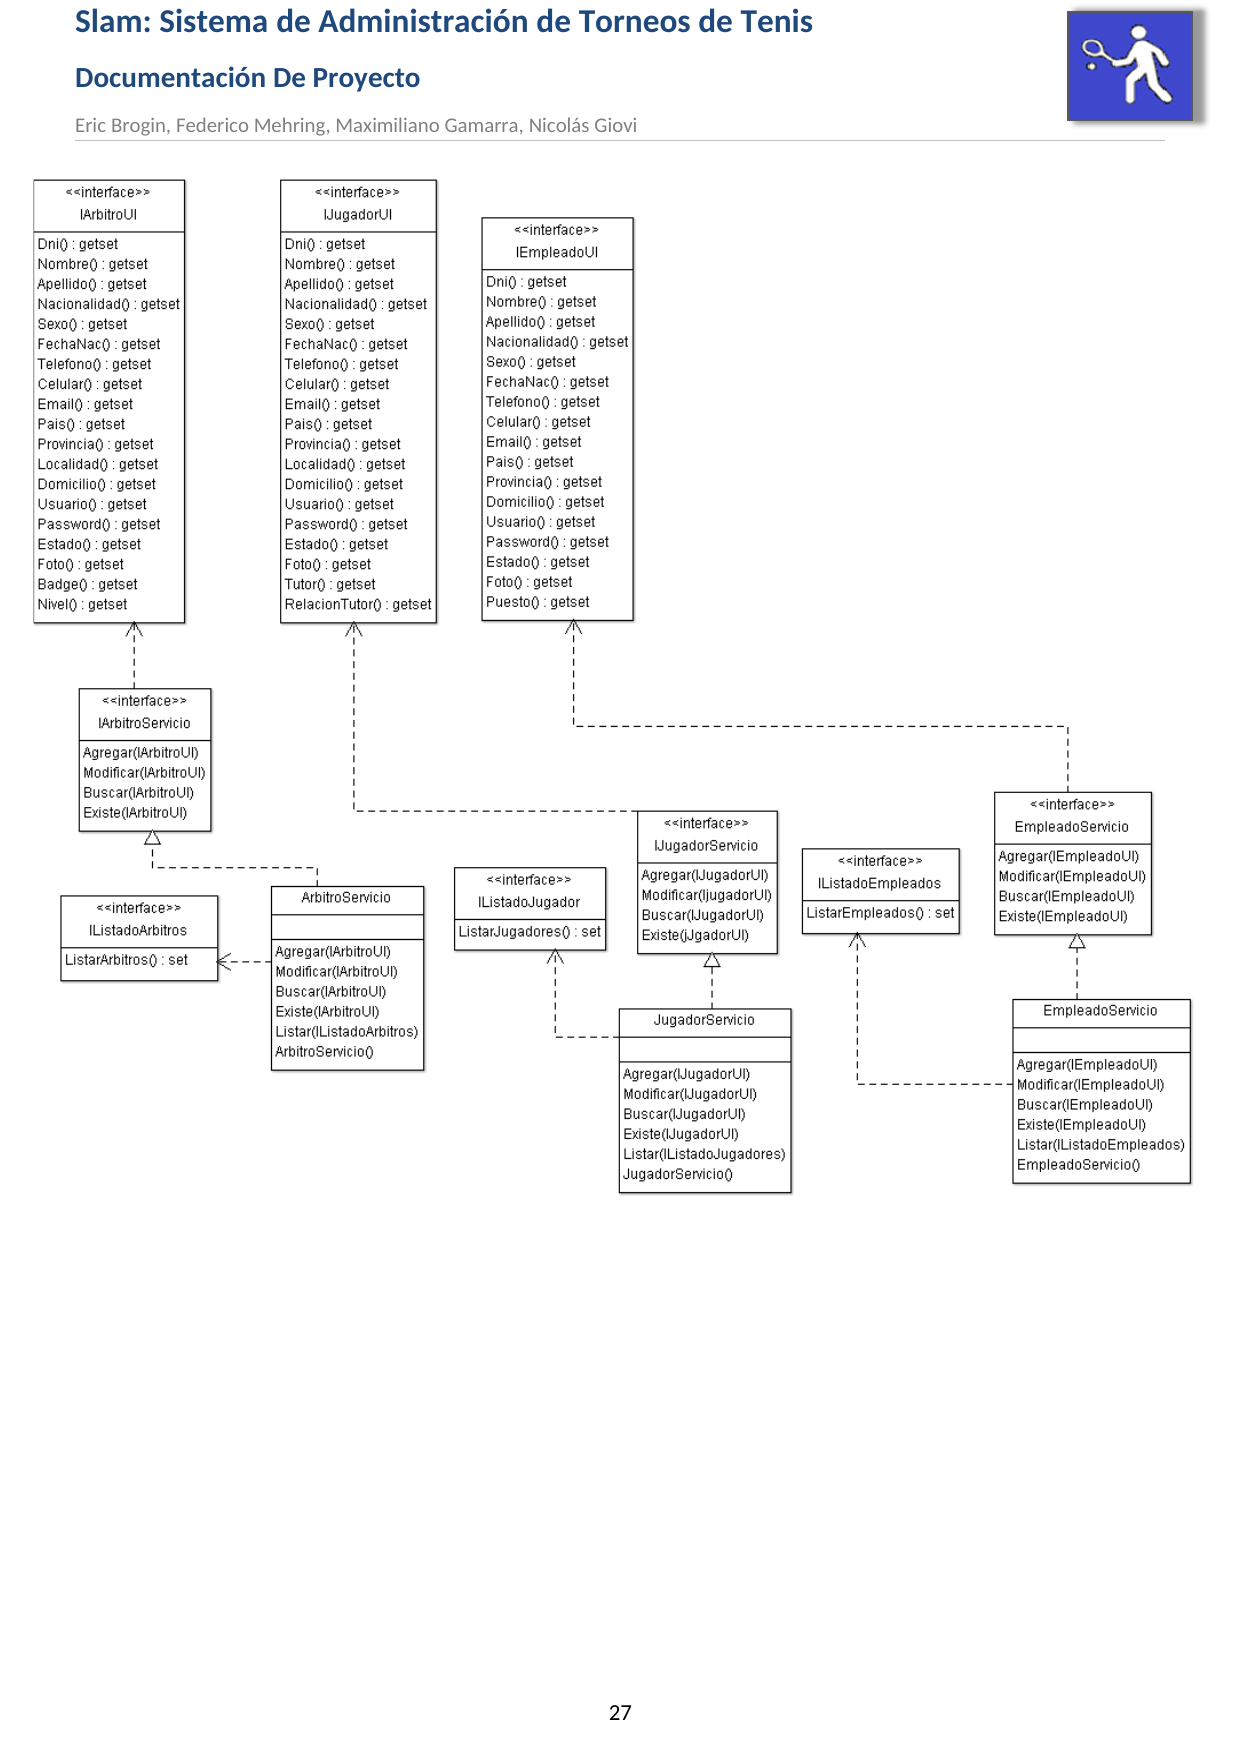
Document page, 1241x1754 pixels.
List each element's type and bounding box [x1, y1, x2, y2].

picture [33, 142, 1207, 1218]
picture [1065, 1, 1214, 131]
